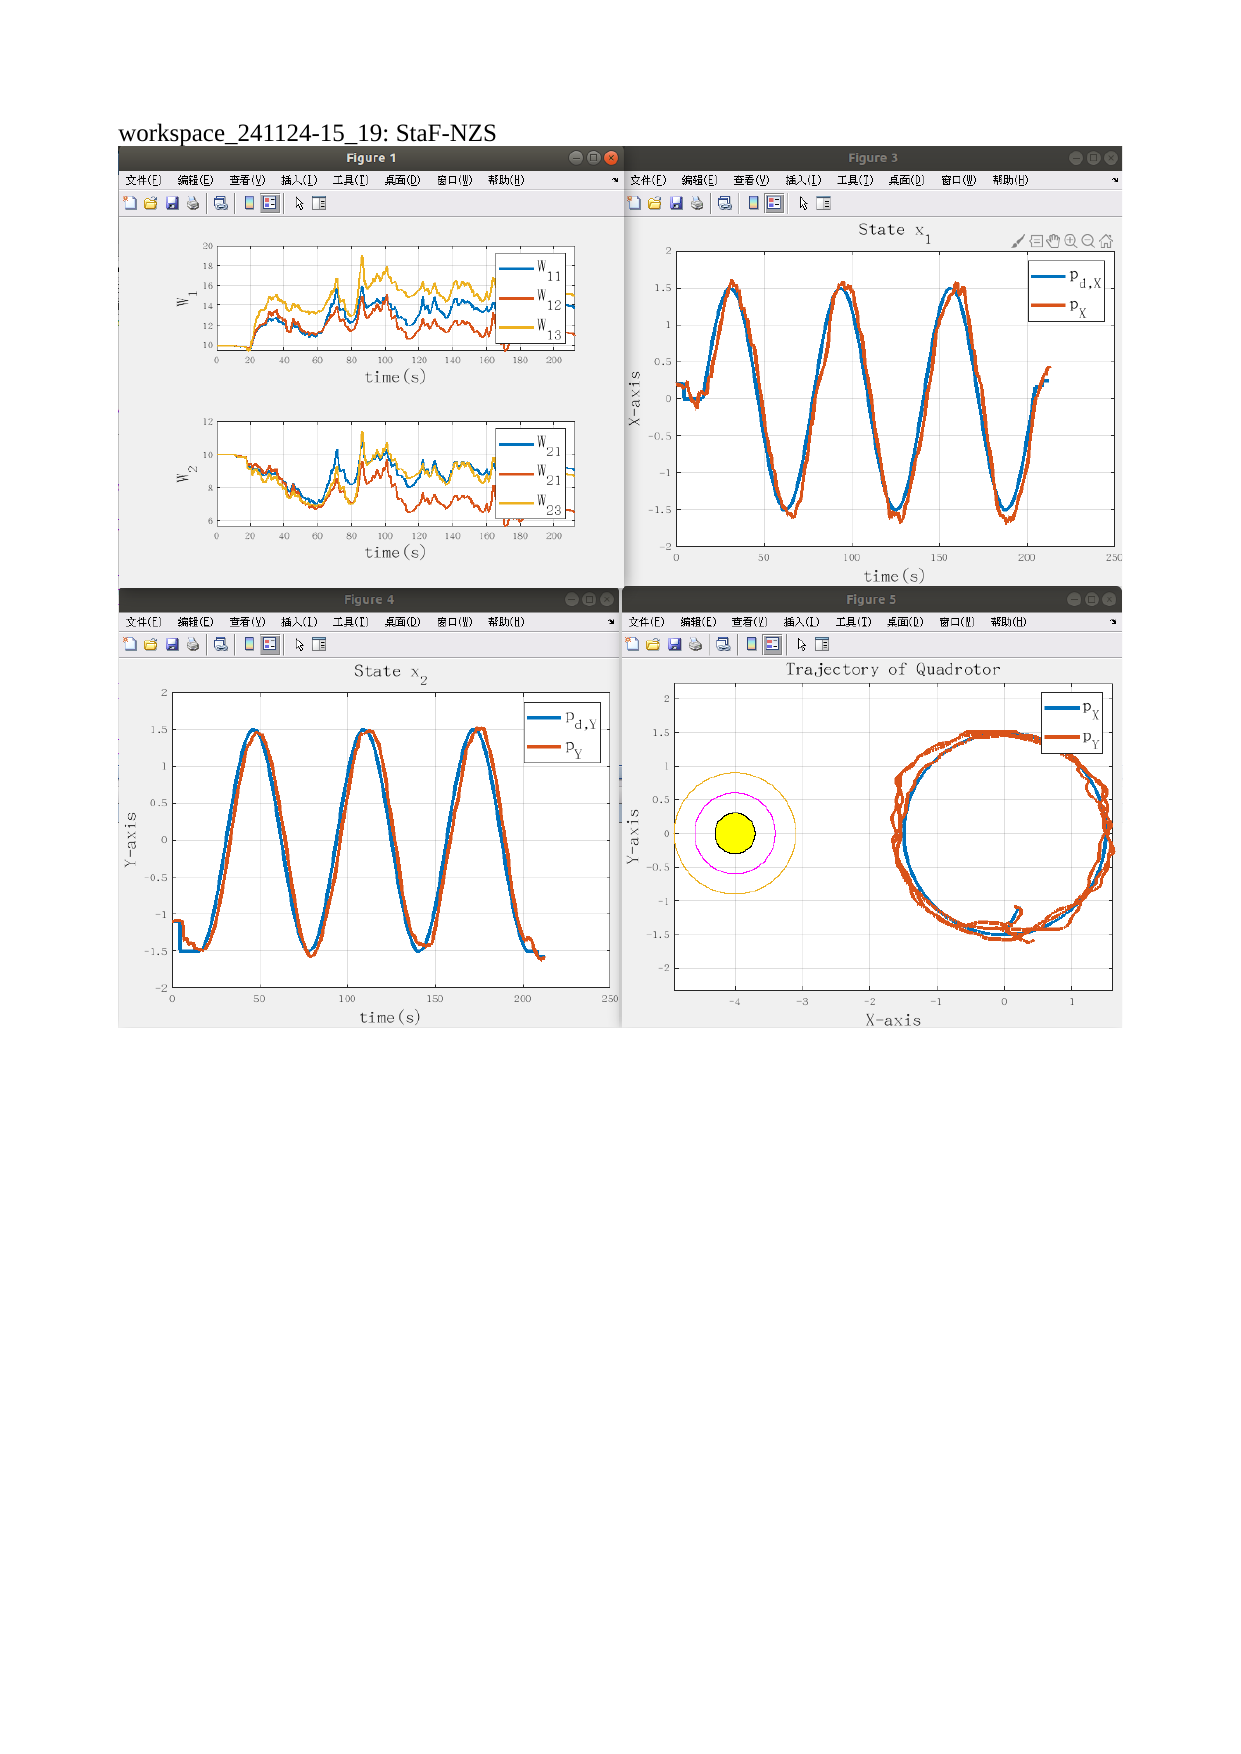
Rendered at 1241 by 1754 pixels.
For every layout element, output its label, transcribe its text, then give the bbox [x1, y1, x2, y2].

text workspace_241124-15_19: StaF-NZS [118, 118, 1122, 146]
picture [118, 146, 1123, 1028]
